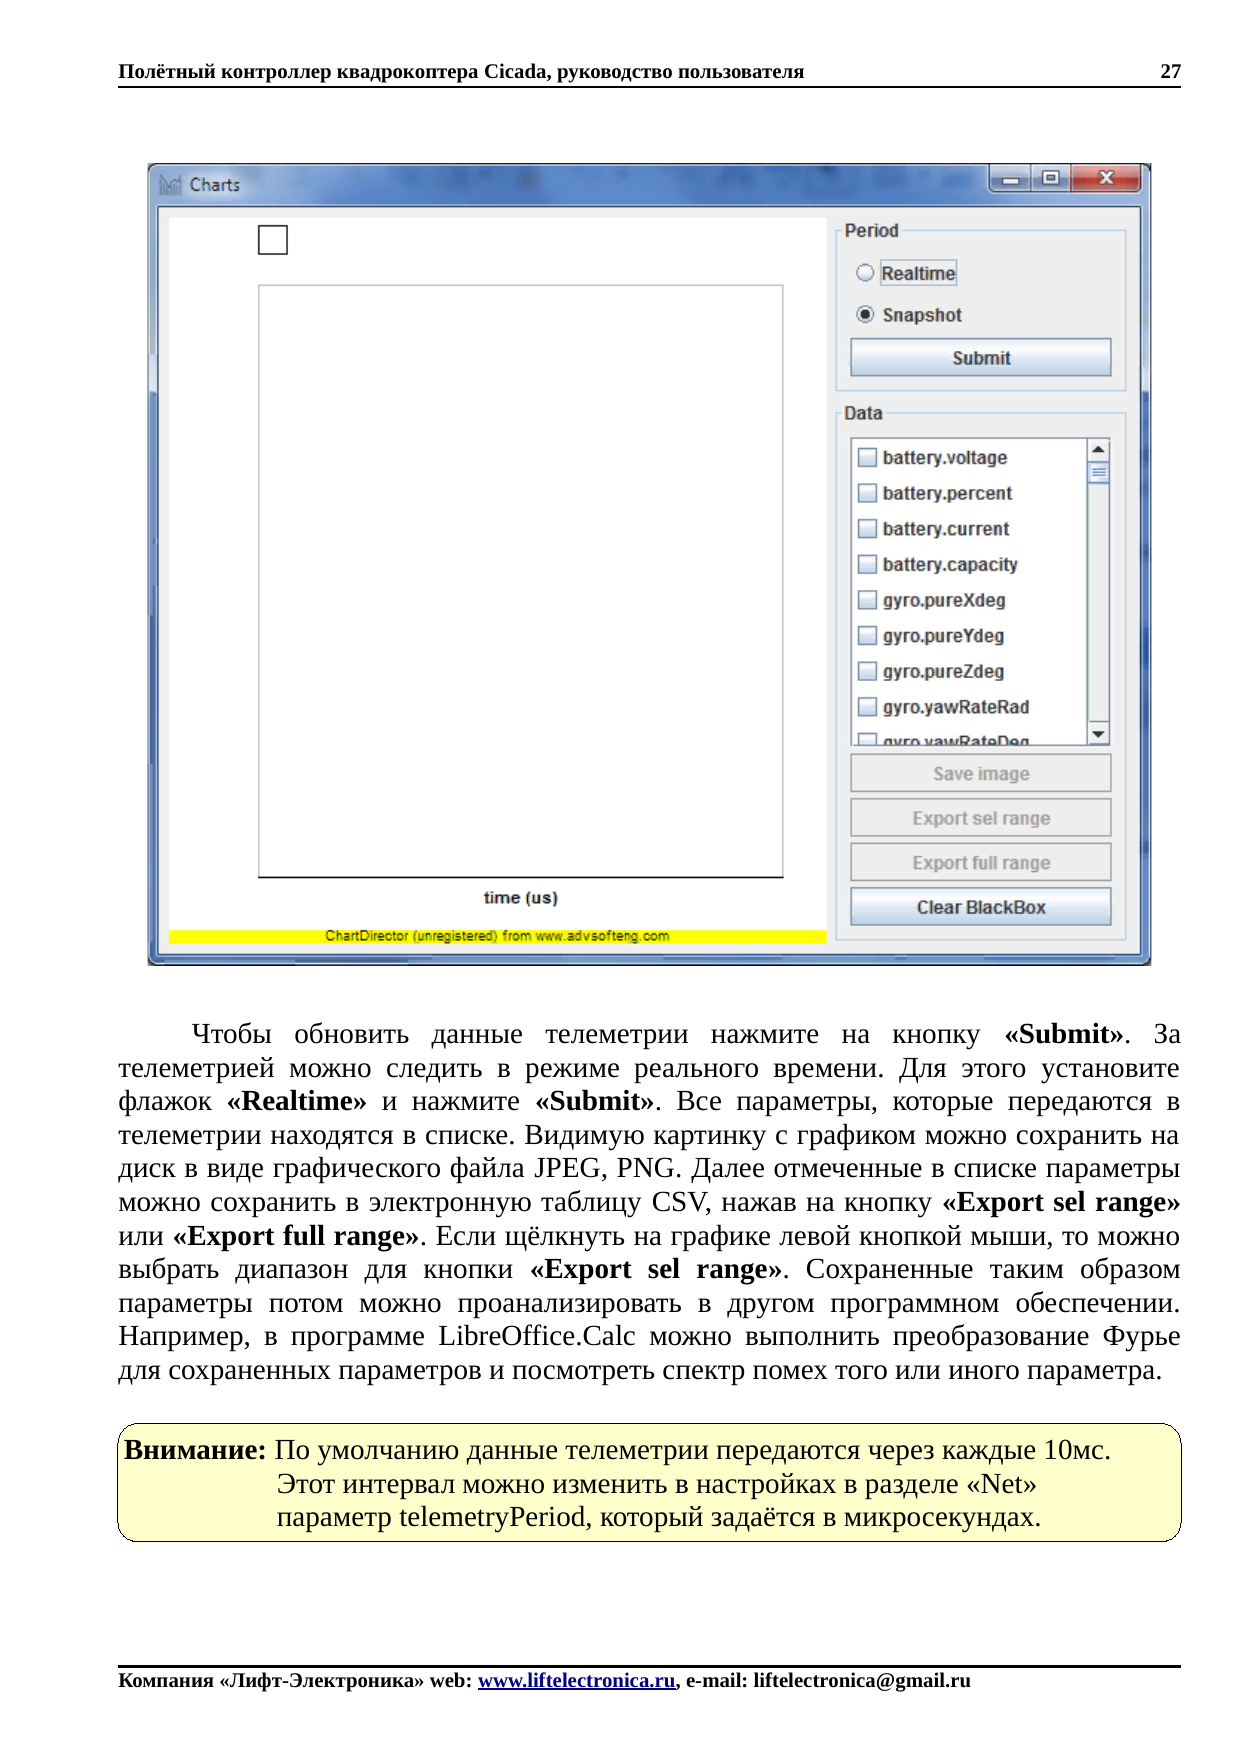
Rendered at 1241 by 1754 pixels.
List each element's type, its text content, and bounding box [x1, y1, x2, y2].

text Чтобы обновить данные телеметрии нажмите на кнопку «Submit». За телеметрией можно следить в режиме реального времени. Для этого установите флажок «Realtime» и нажмите «Submit». Все параметры, которые передаются в телеметрии находятся в списке. Видимую картинку с графиком можно сохранить на диск в виде графического файла JPEG, PNG. Далее отмеченные в списке параметры можно сохранить в электронную таблицу CSV, нажав на кнопку «Export sel range» или «Export full range». Если щёлкнуть на графике левой кнопкой мыши, то можно выбрать диапазон для кнопки «Export sel range». Сохраненные таким образом параметры потом можно проанализировать в другом программном обеспечении. Например, в программе LibreOffice.Calc можно выполнить преобразование Фурье для сохраненных параметров и посмотреть спектр помех того или иного параметра. [118, 1016, 1181, 1385]
picture [147, 163, 1152, 966]
